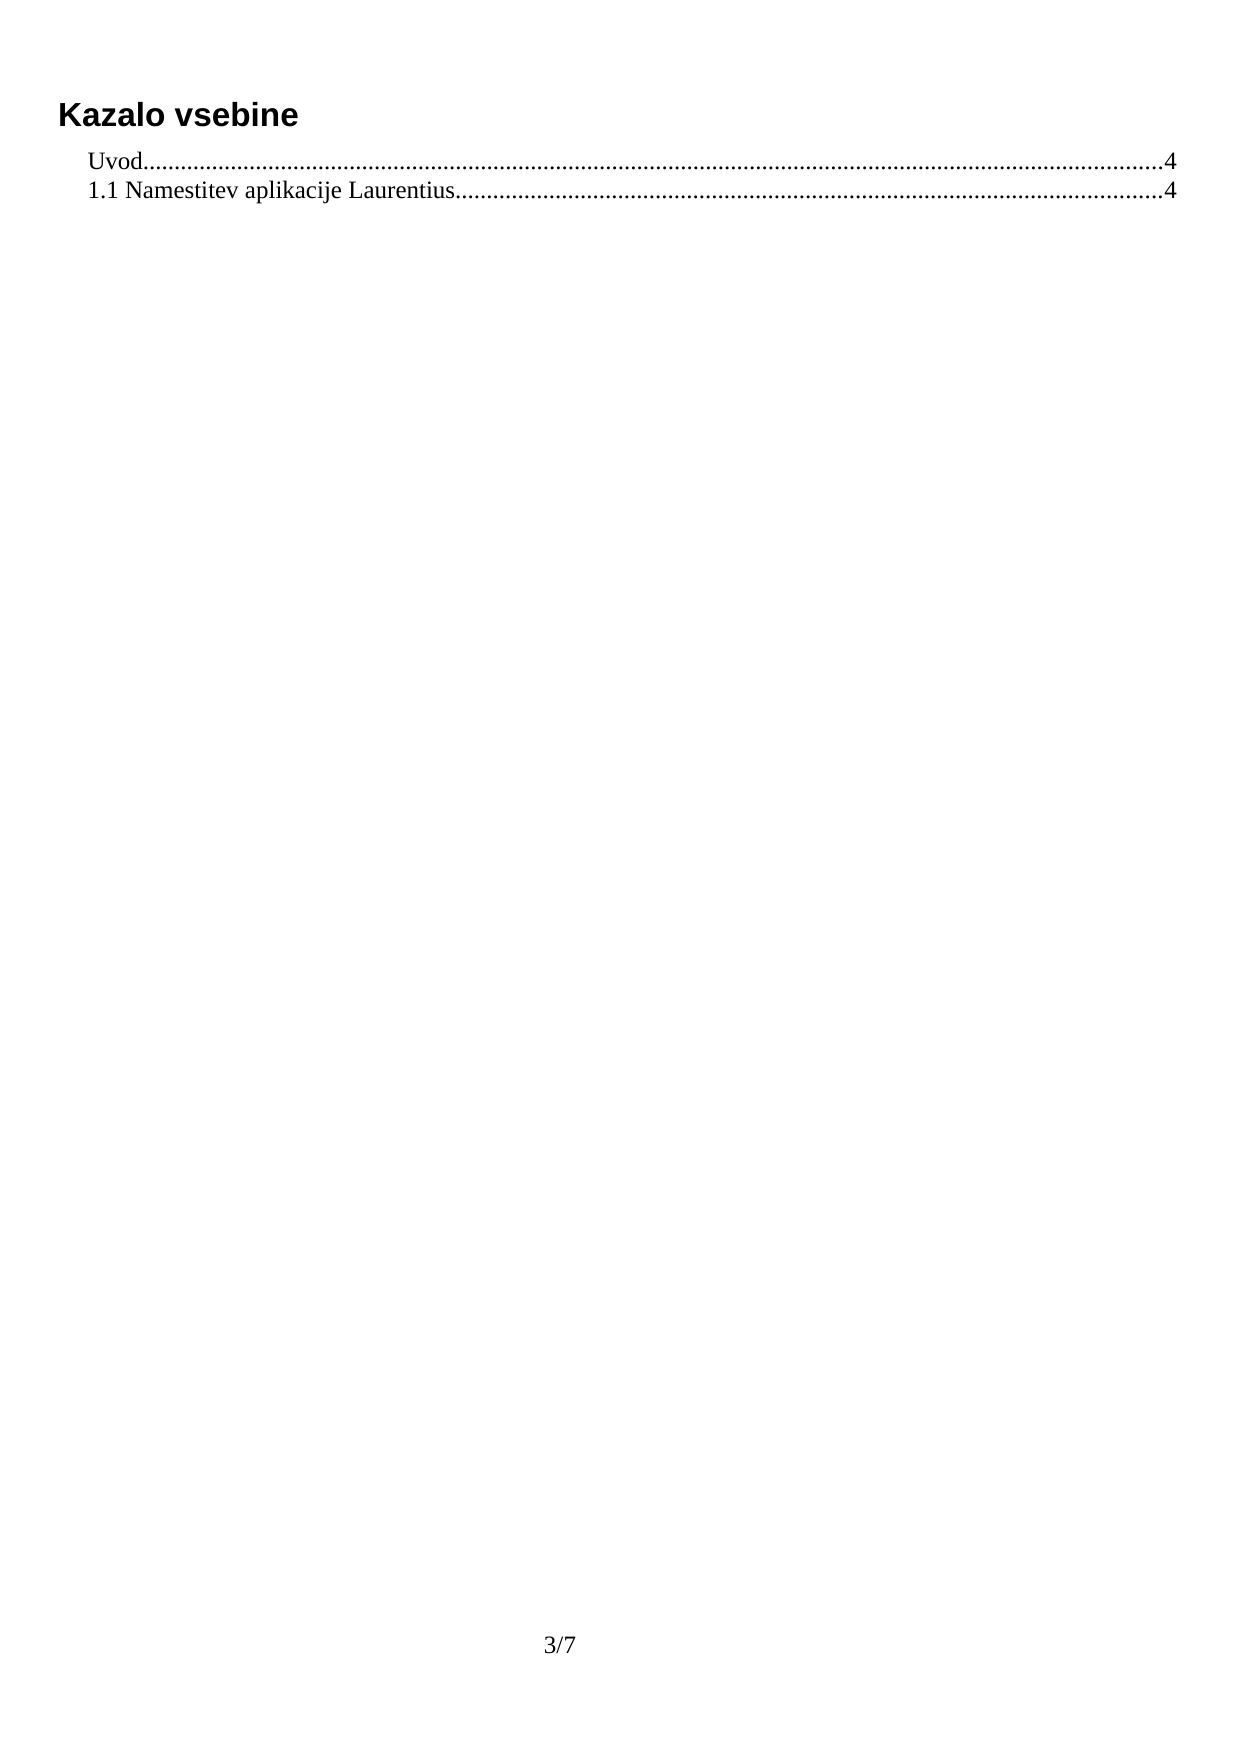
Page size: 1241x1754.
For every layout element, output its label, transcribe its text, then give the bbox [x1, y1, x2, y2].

text 1.1 Namestitev aplikacije Laurentius 4 [87, 175, 1177, 204]
subtitle Kazalo vsebine [58, 95, 1177, 134]
text Uvod 4 [87, 146, 1177, 175]
